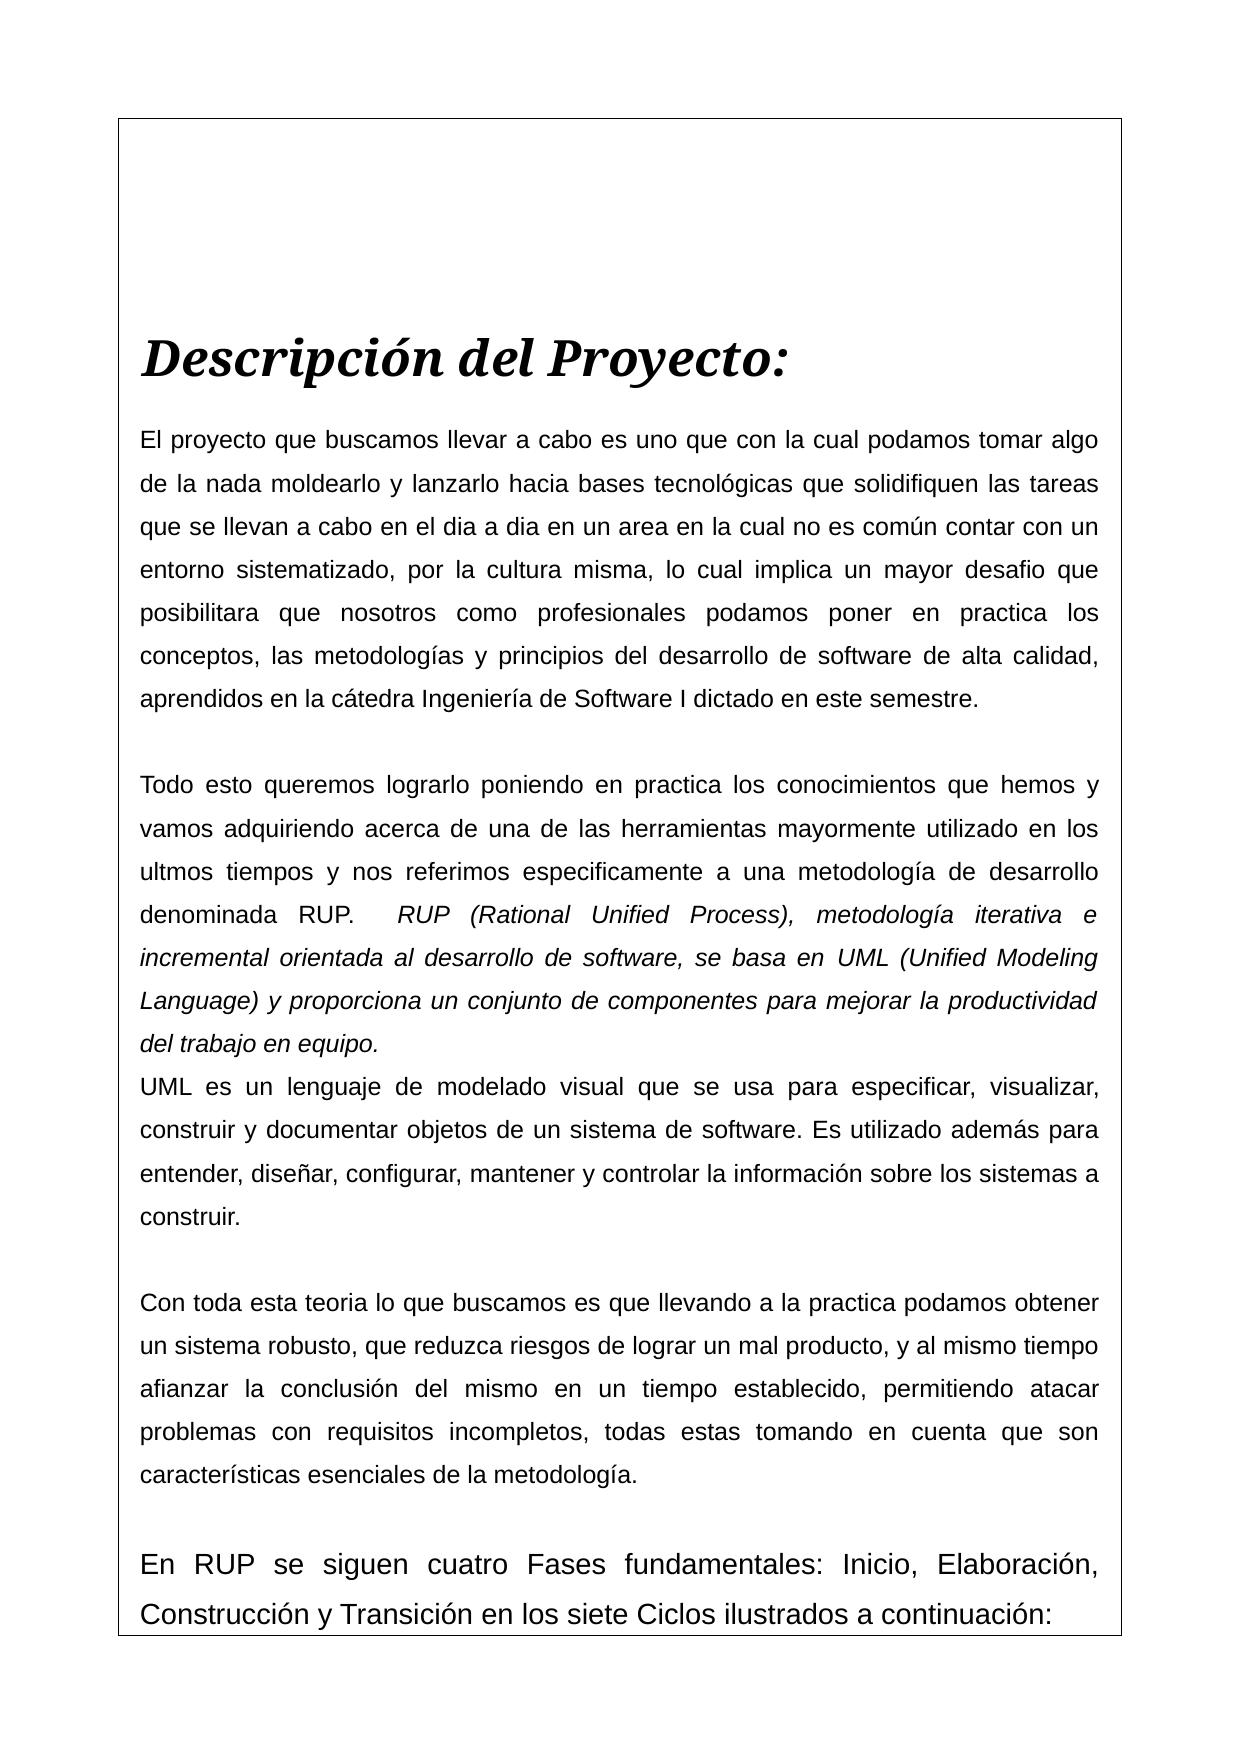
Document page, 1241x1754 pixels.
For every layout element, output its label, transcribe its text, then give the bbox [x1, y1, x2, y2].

text El proyecto que buscamos llevar a cabo es uno que con la cual podamos tomar algo de la nada moldearlo y lanzarlo hacia bases tecnológicas que solidifiquen las tareas que se llevan a cabo en el dia a dia en un area en la cual no es común contar con un entorno sistematizado, por la cultura misma, lo cual implica un mayor desafio que posibilitara que nosotros como profesionales podamos poner en practica los conceptos, las metodologías y principios del desarrollo de software de alta calidad, aprendidos en la cátedra Ingeniería de Software I dictado en este semestre. [139, 426, 1101, 713]
text En RUP se siguen cuatro Fases fundamentales: Inicio, Elaboración, Construcción y Transición en los siete Ciclos ilustrados a continuación: [139, 1547, 1101, 1631]
text UML es un lenguaje de modelado visual que se usa para especificar, visualizar, construir y documentar objetos de un sistema de software. Es utilizado además para entender, diseñar, configurar, mantener y controlar la información sobre los sistemas a construir. [139, 1072, 1101, 1231]
text Todo esto queremos lograrlo poniendo en practica los conocimientos que hemos y vamos adquiriendo acerca de una de las herramientas mayormente utilizado en los ultmos tiempos y nos referimos especificamente a una metodología de desarrollo denominada RUP. RUP (Rational Unified Process), metodología iterativa e incremental orientada al desarrollo de software, se basa en UML (Unified Modeling Language) y proporciona un conjunto de componentes para mejorar la productividad del trabajo en equipo. [139, 771, 1101, 1058]
text Descripción del Proyecto: [143, 323, 1102, 391]
text Con toda esta teoria lo que buscamos es que llevando a la practica podamos obtener un sistema robusto, que reduzca riesgos de lograr un mal producto, y al mismo tiempo afianzar la conclusión del mismo en un tiempo establecido, permitiendo atacar problemas con requisitos incompletos, todas estas tomando en cuenta que son características esenciales de la metodología. [139, 1288, 1101, 1489]
